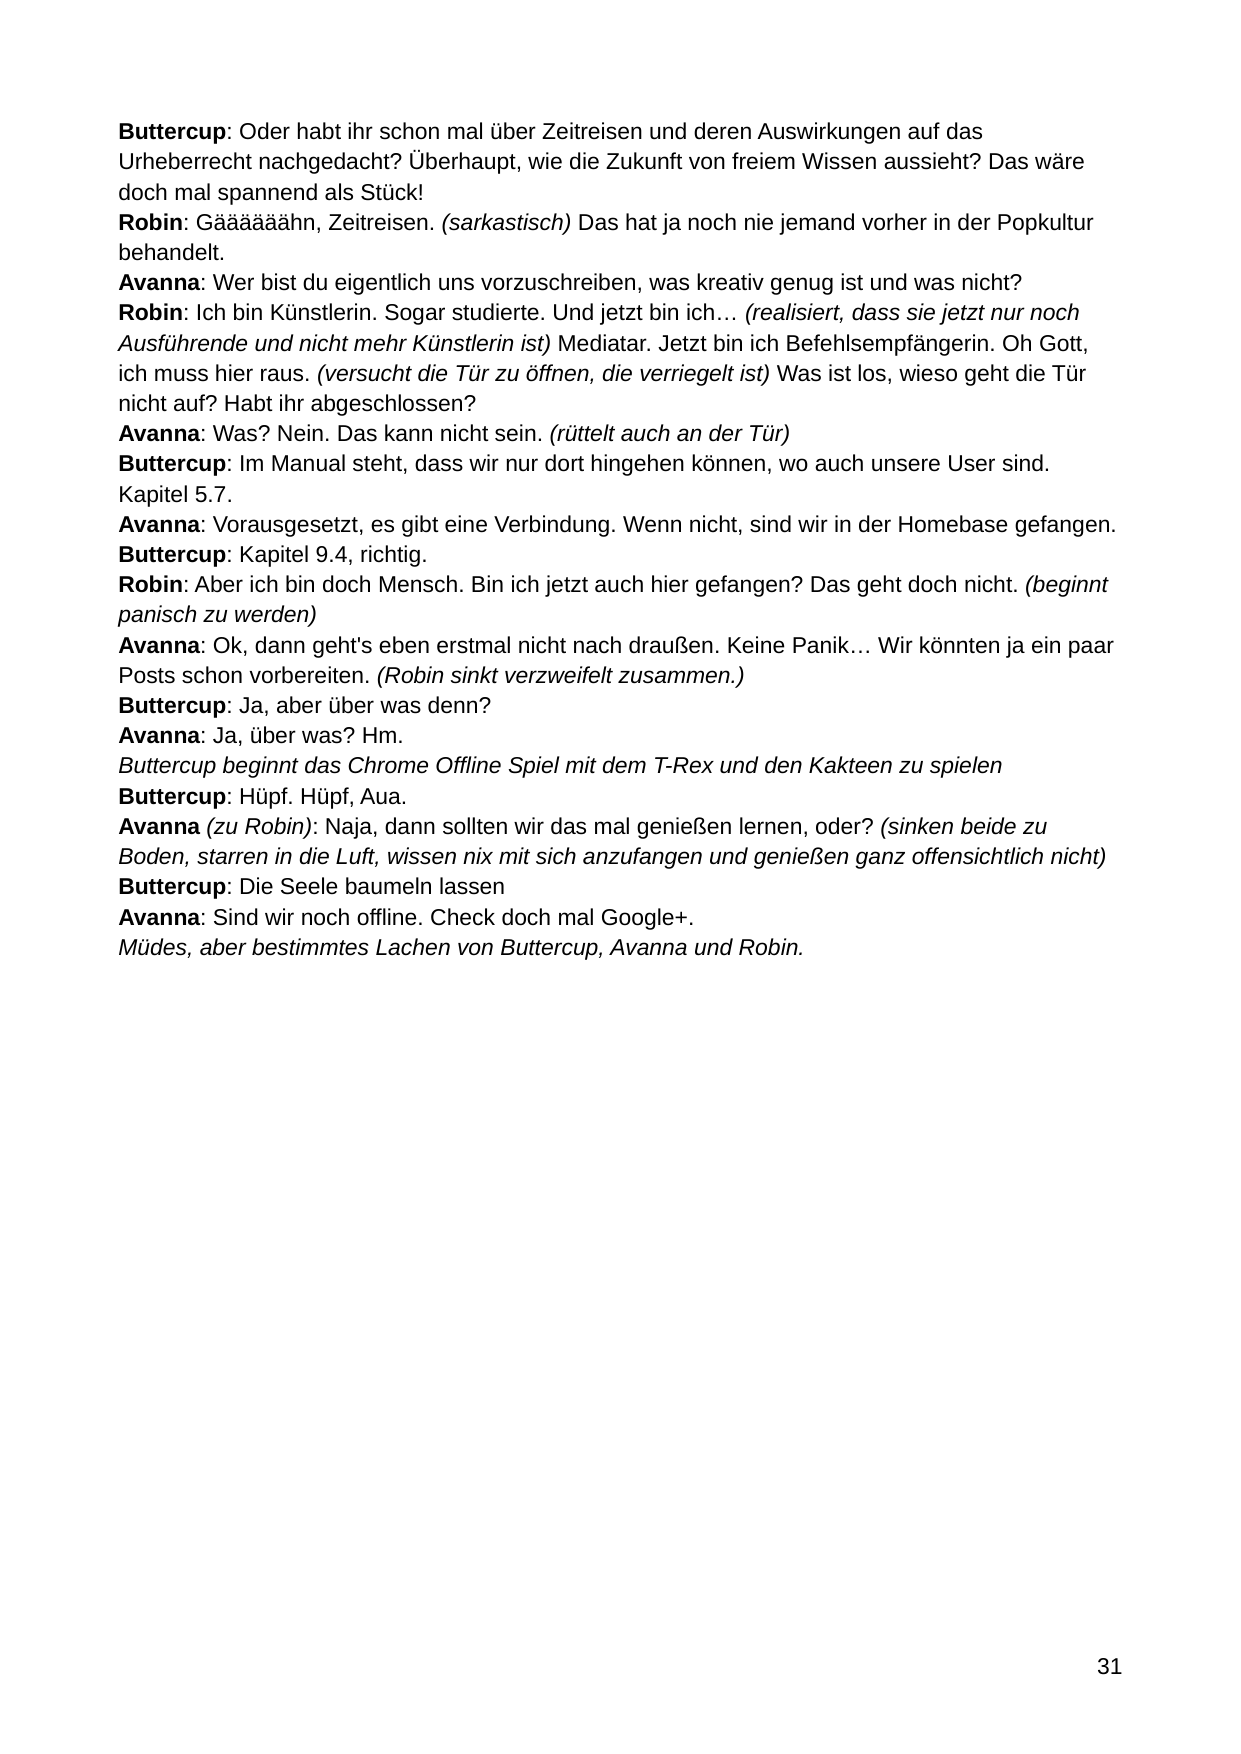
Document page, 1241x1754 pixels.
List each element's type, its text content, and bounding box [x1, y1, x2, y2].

text Buttercup: Hüpf. Hüpf, Aua. [118, 783, 1122, 809]
text Avanna (zu Robin): Naja, dann sollten wir das mal genießen lernen, oder? (sinken beide zu Boden, starren in die Luft, wissen nix mit sich anzufangen und genießen ganz offensichtlich nicht) [118, 813, 1122, 869]
text Avanna: Vorausgesetzt, es gibt eine Verbindung. Wenn nicht, sind wir in der Homebase gefangen. [118, 511, 1122, 537]
text Avanna: Was? Nein. Das kann nicht sein. (rüttelt auch an der Tür) [118, 420, 1122, 446]
text Buttercup: Die Seele baumeln lassen [118, 873, 1122, 899]
text Buttercup: Im Manual steht, dass wir nur dort hingehen können, wo auch unsere User sind. Kapitel 5.7. [118, 450, 1122, 507]
text Buttercup beginnt das Chrome Offline Spiel mit dem T-Rex und den Kakteen zu spielen [118, 752, 1122, 779]
text Avanna: Sind wir noch offline. Check doch mal Google+. [118, 903, 1122, 930]
text Buttercup: Oder habt ihr schon mal über Zeitreisen und deren Auswirkungen auf das Urheberrecht nachgedacht? Überhaupt, wie die Zukunft von freiem Wissen aussieht? Das wäre doch mal spannend als Stück! [118, 118, 1122, 205]
text Robin: Gäääääähn, Zeitreisen. (sarkastisch) Das hat ja noch nie jemand vorher in der Popkultur behandelt. [118, 209, 1122, 265]
text Buttercup: Ja, aber über was denn? [118, 692, 1122, 718]
text Robin: Ich bin Künstlerin. Sogar studierte. Und jetzt bin ich… (realisiert, dass sie jetzt nur noch Ausführende und nicht mehr Künstlerin ist) Mediatar. Jetzt bin ich Befehlsempfängerin. Oh Gott, ich muss hier raus. (versucht die Tür zu öffnen, die verriegelt ist) Was ist los, wieso geht die Tür nicht auf? Habt ihr abgeschlossen? [118, 299, 1122, 416]
text Buttercup: Kapitel 9.4, richtig. [118, 541, 1122, 567]
text Avanna: Ok, dann geht's eben erstmal nicht nach draußen. Keine Panik… Wir könnten ja ein paar Posts schon vorbereiten. (Robin sinkt verzweifelt zusammen.) [118, 632, 1122, 688]
text Müdes, aber bestimmtes Lachen von Buttercup, Avanna und Robin. [118, 934, 1122, 960]
text Robin: Aber ich bin doch Mensch. Bin ich jetzt auch hier gefangen? Das geht doch nicht. (beginnt panisch zu werden) [118, 571, 1122, 628]
text Avanna: Wer bist du eigentlich uns vorzuschreiben, was kreativ genug ist und was nicht? [118, 269, 1122, 295]
text Avanna: Ja, über was? Hm. [118, 722, 1122, 748]
